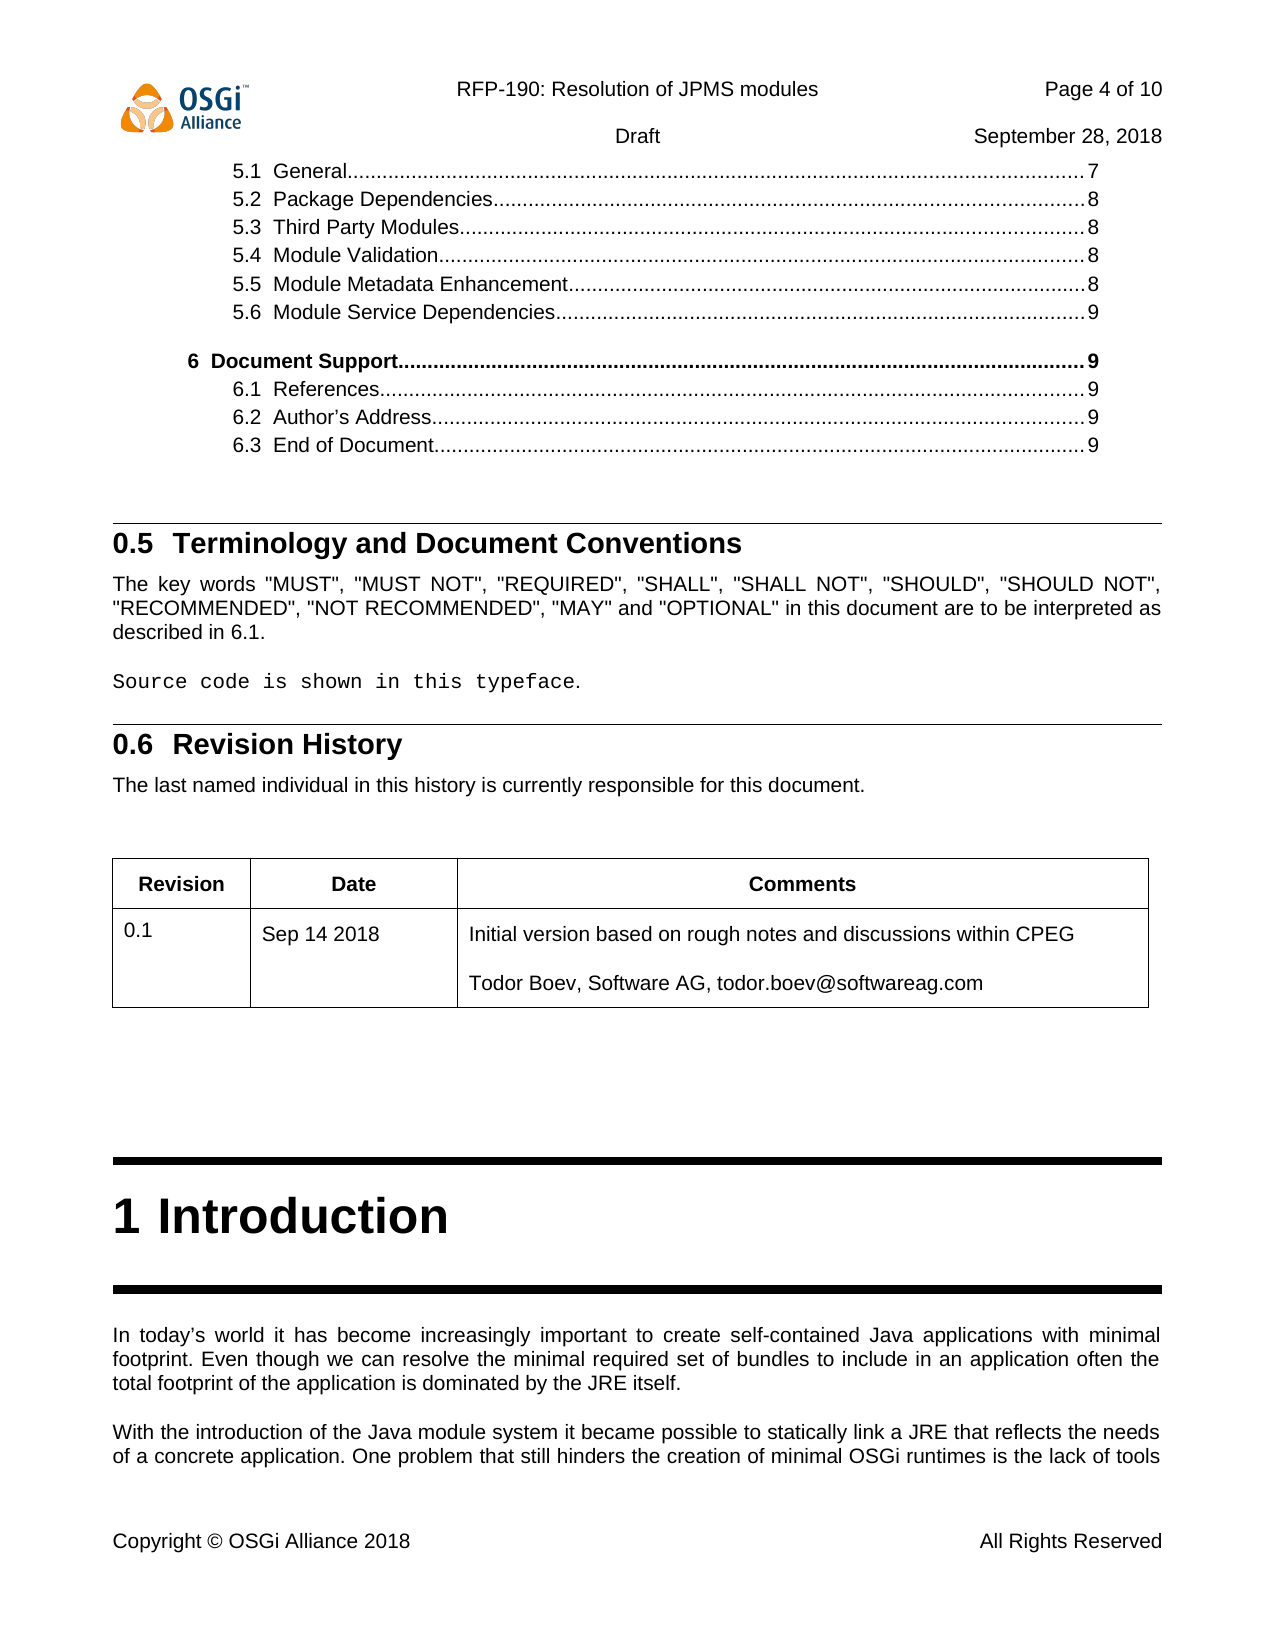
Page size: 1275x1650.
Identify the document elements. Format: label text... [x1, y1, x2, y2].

text 5.5 Module Metadata Enhancement 8 [232, 271, 1162, 295]
text 6.1 References 9 [232, 377, 1162, 401]
table_header Revision [113, 859, 250, 908]
text 6 Document Support 9 [187, 348, 1162, 372]
text In today’s world it has become increasingly important to create self-contained Java applications with minimal footprint. Even though we can resolve the minimal required set of bundles to include in an application often the total footprint of the application is dominated by the JRE itself. [112, 1323, 1162, 1395]
subtitle Introduction [112, 1158, 1162, 1294]
text 5.1 General 7 [232, 159, 1162, 183]
picture [113, 76, 257, 140]
text 5.6 Module Service Dependencies 9 [232, 299, 1162, 323]
text The key words "MUST", "MUST NOT", "REQUIRED", "SHALL", "SHALL NOT", "SHOULD", "SHOULD NOT", "RECOMMENDED", "NOT RECOMMENDED", "MAY" and "OPTIONAL" in this document are to be interpreted as described in 6.1. [112, 572, 1162, 643]
text The last named individual in this history is currently responsible for this document. [112, 773, 1162, 797]
table_header Date [251, 859, 457, 908]
table_cell Initial version based on rough notes and discussions within CPEG Todor Boev, Software AG, todor.boev@softwareag.com [458, 909, 1148, 1007]
text 6.3 End of Document 9 [232, 433, 1162, 457]
text Source code is shown in this typeface. [112, 668, 1162, 694]
text 6.2 Author’s Address 9 [232, 405, 1162, 429]
subtitle Terminology and Document Conventions [112, 524, 1162, 559]
text With the introduction of the Java module system it became possible to statically link a JRE that reflects the needs of a concrete application. One problem that still hinders the creation of minimal OSGi runtimes is the lack of tools [112, 1420, 1162, 1468]
table_cell 0.1 [113, 909, 250, 1007]
text 5.4 Module Validation 8 [232, 243, 1162, 267]
table_cell Sep 14 2018 [251, 909, 457, 1007]
text 5.2 Package Dependencies 8 [232, 187, 1162, 211]
text 5.3 Third Party Modules 8 [232, 215, 1162, 239]
table_header Comments [458, 859, 1148, 908]
subtitle Revision History [112, 725, 1162, 760]
